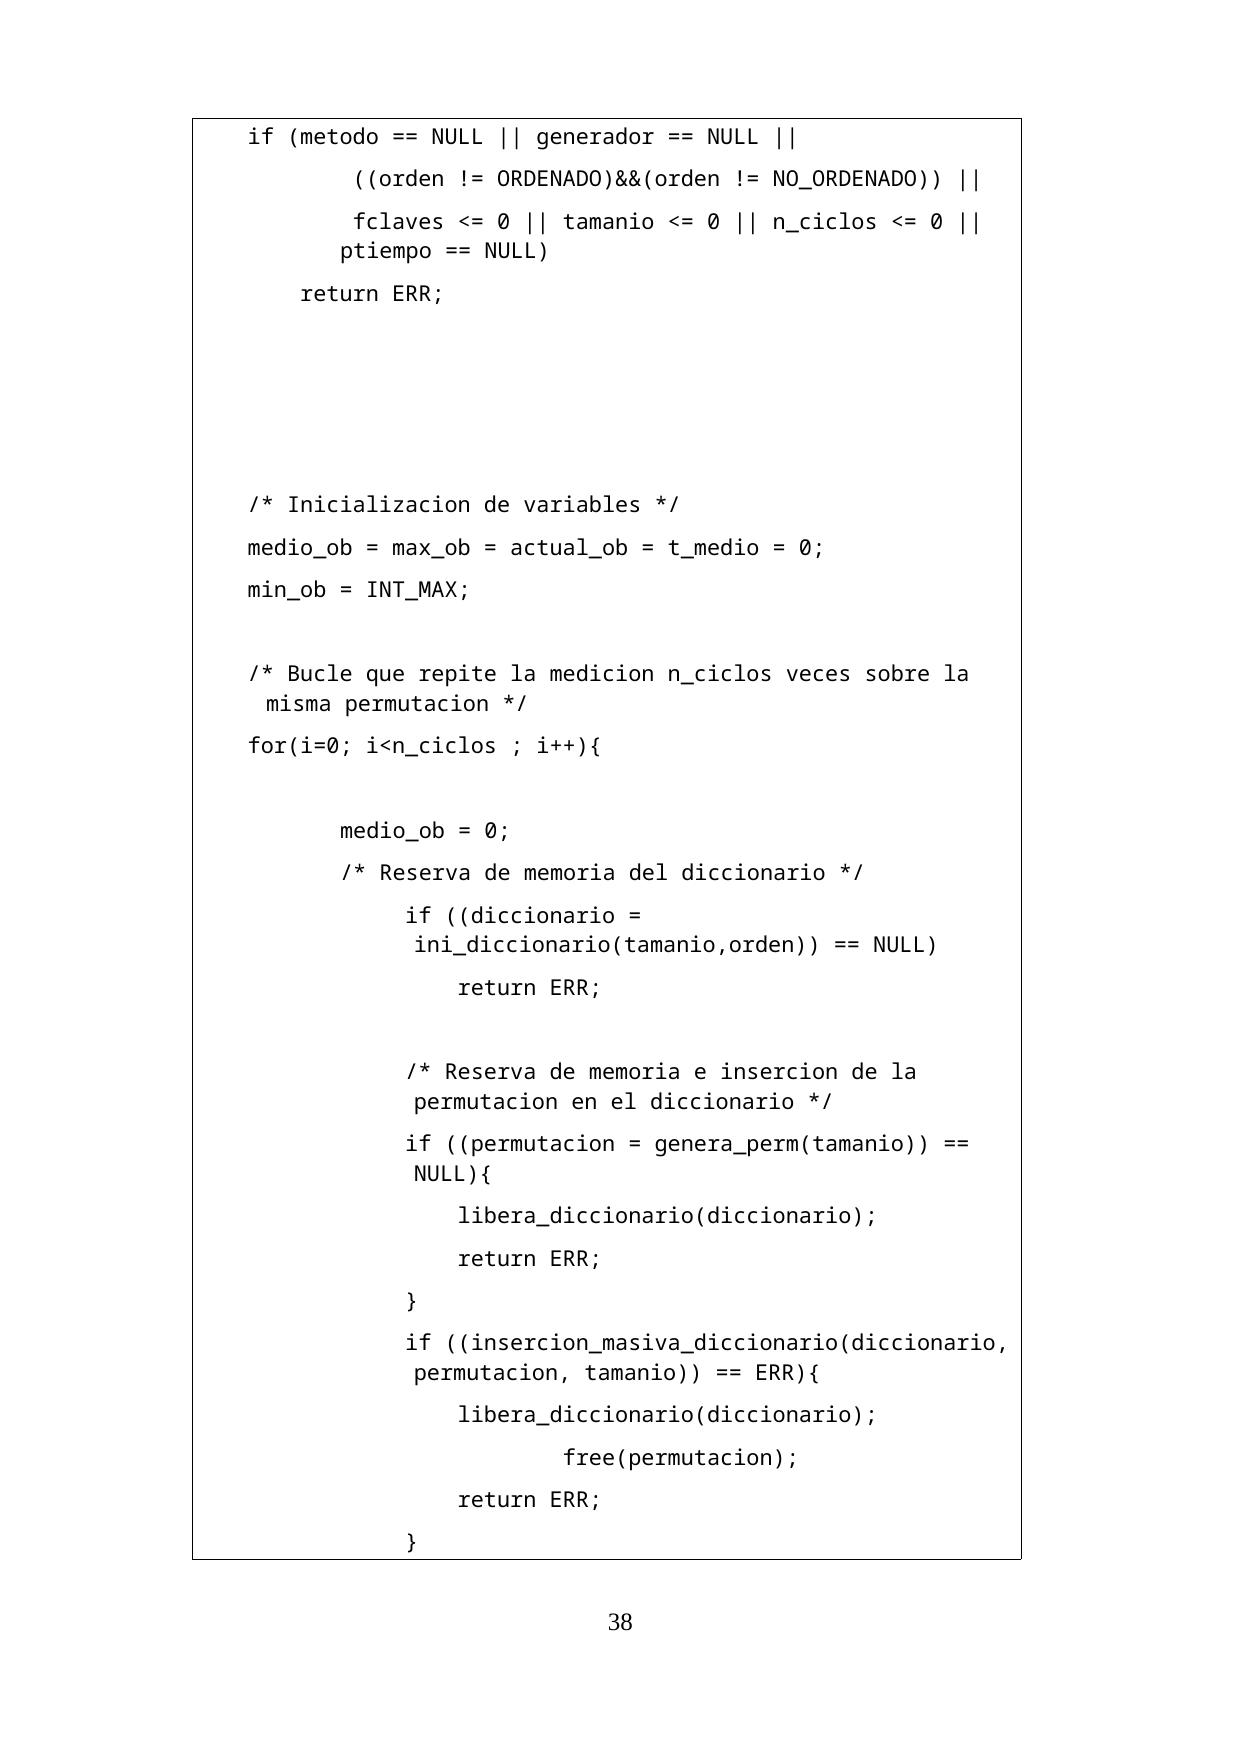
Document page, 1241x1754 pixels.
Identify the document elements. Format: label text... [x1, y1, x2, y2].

text return ERR; [193, 1240, 1021, 1273]
text if ((permutacion = genera_perm(tamanio)) == NULL){ [193, 1125, 1021, 1188]
text } [193, 1282, 1021, 1315]
text /* Reserva de memoria del diccionario */ [193, 854, 1021, 887]
text return ERR; [193, 275, 1021, 308]
text /* Reserva de memoria e insercion de la permutacion en el diccionario */ [193, 1053, 1021, 1116]
text if ((diccionario = ini_diccionario(tamanio,orden)) == NULL) [193, 897, 1021, 959]
text libera_diccionario(diccionario); [193, 1197, 1021, 1230]
text return ERR; [193, 969, 1021, 1002]
text medio_ob = max_ob = actual_ob = t_medio = 0; [193, 528, 1021, 561]
text medio_ob = 0; [193, 812, 1021, 845]
text for(i=0; i<n_ciclos ; i++){ [193, 727, 1021, 760]
text if ((insercion_masiva_diccionario(diccionario, permutacion, tamanio)) == ERR){ [193, 1324, 1021, 1387]
text min_ob = INT_MAX; [193, 571, 1021, 604]
text /* Bucle que repite la medicion n_ciclos veces sobre la misma permutacion */ [193, 655, 1021, 718]
text libera_diccionario(diccionario); [193, 1396, 1021, 1429]
text if (metodo == NULL || generador == NULL || [193, 119, 1021, 151]
text fclaves <= 0 || tamanio <= 0 || n_ciclos <= 0 || ptiempo == NULL) [193, 203, 1021, 265]
text /* Inicializacion de variables */ [193, 486, 1021, 519]
text free(permutacion); [193, 1439, 1021, 1472]
text ((orden != ORDENADO)&&(orden != NO_ORDENADO)) || [193, 160, 1021, 193]
text } [193, 1523, 1021, 1559]
text return ERR; [193, 1481, 1021, 1514]
